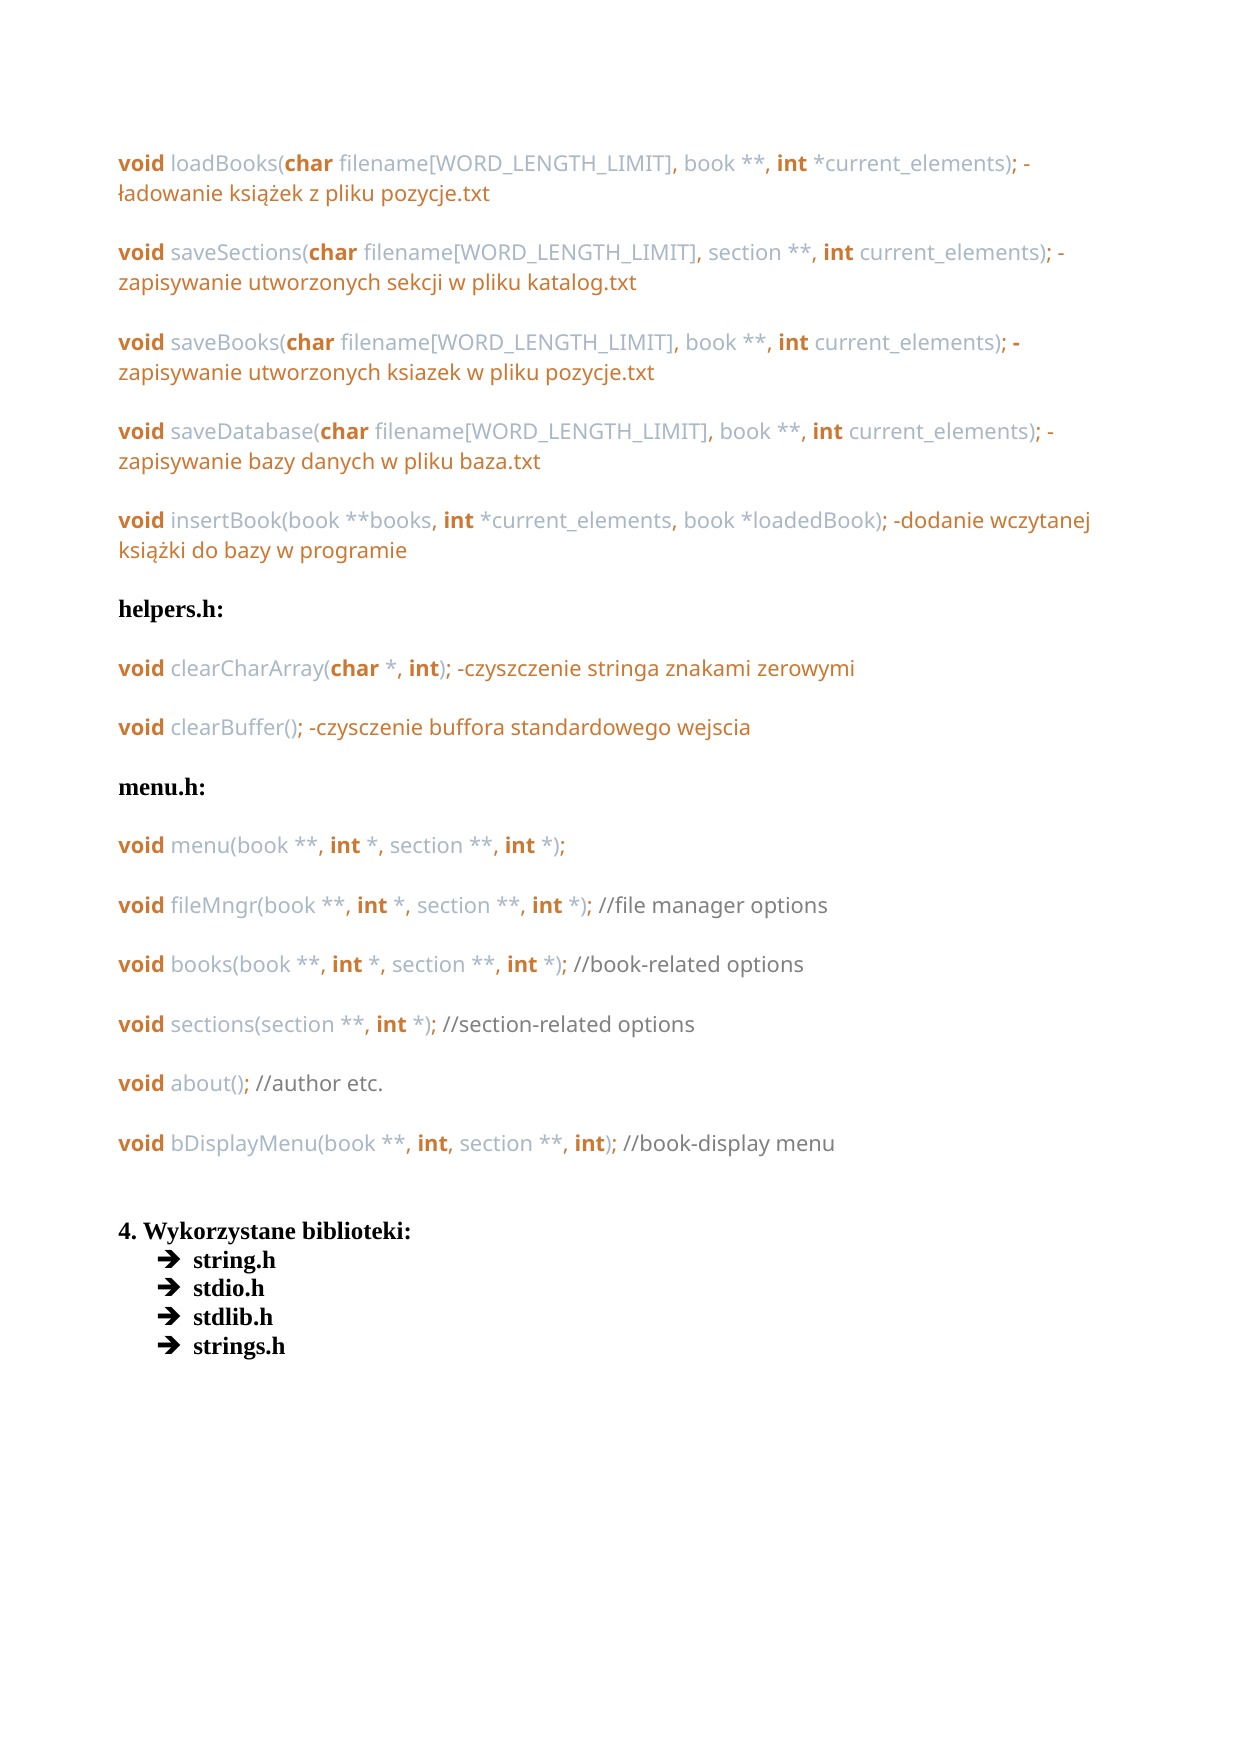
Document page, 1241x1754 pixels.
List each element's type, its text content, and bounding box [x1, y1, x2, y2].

text void insertBook(book **books, int *current_elements, book *loadedBook); -dodanie wczytanej książki do bazy w programie [118, 505, 1122, 565]
text void bDisplayMenu(book **, int, section **, int); //book-display menu [118, 1128, 1122, 1158]
list stdio.h [156, 1273, 1122, 1302]
text 4. Wykorzystane biblioteki: [118, 1216, 1122, 1245]
list string.h [156, 1245, 1122, 1273]
text void saveSections(char filename[WORD_LENGTH_LIMIT], section **, int current_elements); - zapisywanie utworzonych sekcji w pliku katalog.txt [118, 237, 1122, 297]
text void about(); //author etc. [118, 1068, 1122, 1098]
text void loadBooks(char filename[WORD_LENGTH_LIMIT], book **, int *current_elements); -ładowanie książek z pliku pozycje.txt [118, 148, 1122, 207]
list stdlib.h [156, 1302, 1122, 1331]
text helpers.h: [118, 594, 1122, 623]
text menu.h: [118, 772, 1122, 800]
text void clearBuffer(); -czysczenie buffora standardowego wejscia [118, 712, 1122, 742]
text void sections(section **, int *); //section-related options [118, 1009, 1122, 1039]
text void books(book **, int *, section **, int *); //book-related options [118, 949, 1122, 979]
text void menu(book **, int *, section **, int *); [118, 830, 1122, 860]
text void saveBooks(char filename[WORD_LENGTH_LIMIT], book **, int current_elements); - zapisywanie utworzonych ksiazek w pliku pozycje.txt [118, 327, 1122, 386]
text void saveDatabase(char filename[WORD_LENGTH_LIMIT], book **, int current_elements); - zapisywanie bazy danych w pliku baza.txt [118, 416, 1122, 476]
text [118, 118, 1122, 148]
text void fileMngr(book **, int *, section **, int *); //file manager options [118, 890, 1122, 919]
text void clearCharArray(char *, int); -czyszczenie stringa znakami zerowymi [118, 653, 1122, 683]
list strings.h [156, 1331, 1122, 1360]
